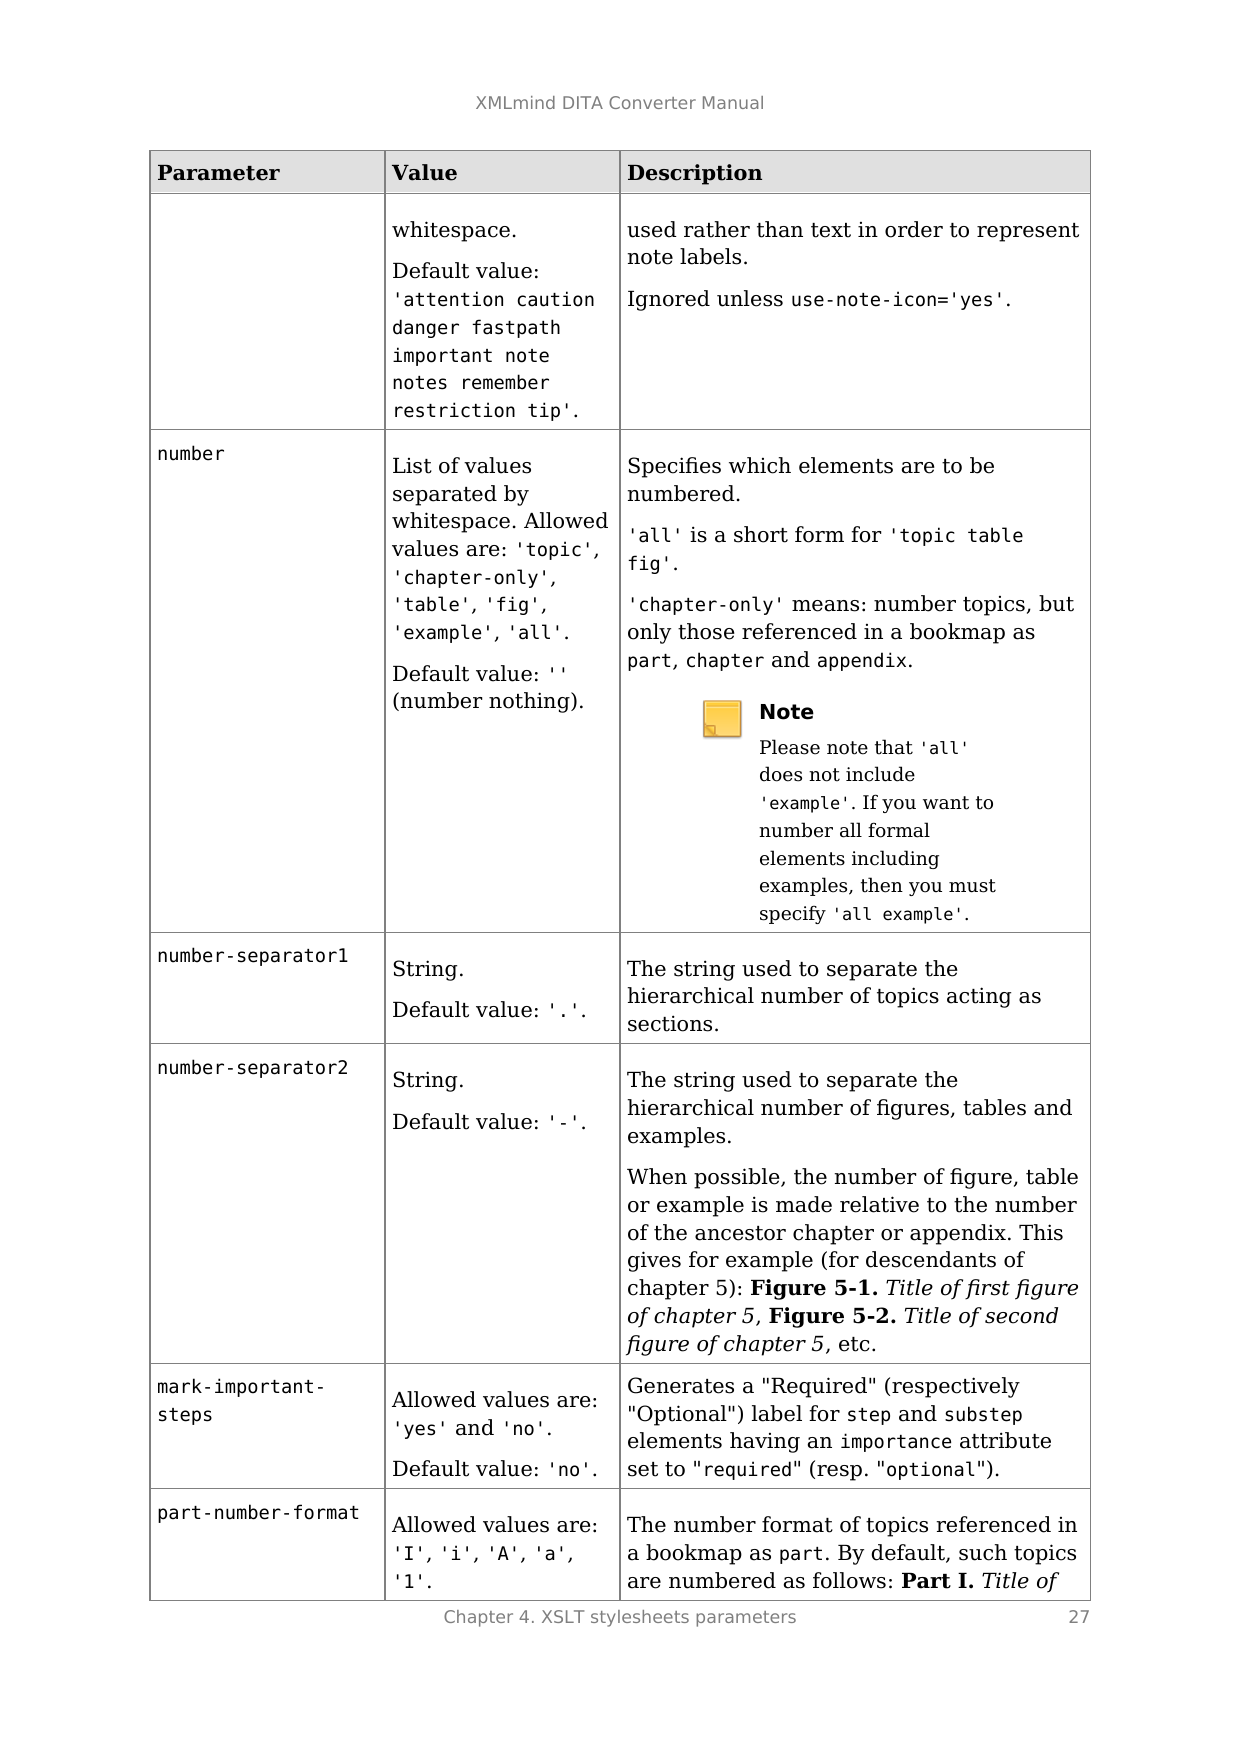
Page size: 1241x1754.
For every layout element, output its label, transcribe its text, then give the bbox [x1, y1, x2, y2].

table_cell Allowed values are: 'yes' and 'no'. Default value: 'no'. [386, 1364, 619, 1488]
table_header Parameter [151, 151, 384, 192]
table_cell number [151, 430, 384, 932]
table_cell String. Default value: '-'. [386, 1044, 619, 1363]
table_cell part-number-format [151, 1489, 384, 1600]
table_cell Generates a "Required" (respectively "Optional") label for step and substep elements having an importance attribute set to "required" (resp. "optional"). [621, 1364, 1090, 1488]
table_cell number-separator1 [151, 933, 384, 1043]
table_cell mark-important-steps [151, 1364, 384, 1488]
table_cell Allowed values are: 'I', 'i', 'A', 'a', '1'. [386, 1489, 619, 1600]
table_header Description [621, 151, 1090, 192]
table_cell whitespace. Default value: 'attention caution danger fastpath important note notes remember restriction tip'. [386, 194, 619, 429]
table_cell used rather than text in order to represent note labels. Ignored unless use-note-icon='yes'. [621, 194, 1090, 429]
picture [701, 699, 744, 741]
table_cell [151, 194, 384, 429]
table_cell The string used to separate the hierarchical number of figures, tables and examples. When possible, the number of figure, table or example is made relative to the number of the ancestor chapter or appendix. This gives for example (for descendants of chapter 5): Figure 5-1. Title of first figure of chapter 5, Figure 5-2. Title of second figure of chapter 5, etc. [621, 1044, 1090, 1363]
table_cell The string used to separate the hierarchical number of topics acting as sections. [621, 933, 1090, 1043]
table_cell number-separator2 [151, 1044, 384, 1363]
table_cell The number format of topics referenced in a bookmap as part. By default, such topics are numbered as follows: Part I. Title of [621, 1489, 1090, 1600]
table_cell List of values separated by whitespace. Allowed values are: 'topic', 'chapter-only', 'table', 'fig', 'example', 'all'. Default value: '' (number nothing). [386, 430, 619, 932]
table_cell Specifies which elements are to be numbered. 'all' is a short form for 'topic table fig'. 'chapter-only' means: number topics, but only those referenced in a bookmap as part, chapter and appendix. [621, 430, 1090, 932]
table_cell String. Default value: '.'. [386, 933, 619, 1043]
table_header Value [386, 151, 619, 192]
table_header Note Please note that 'all' does not include 'example'. If you want to number all formal elements including examples, then you must specify 'all example'. [759, 700, 1008, 925]
table_header [702, 700, 759, 925]
